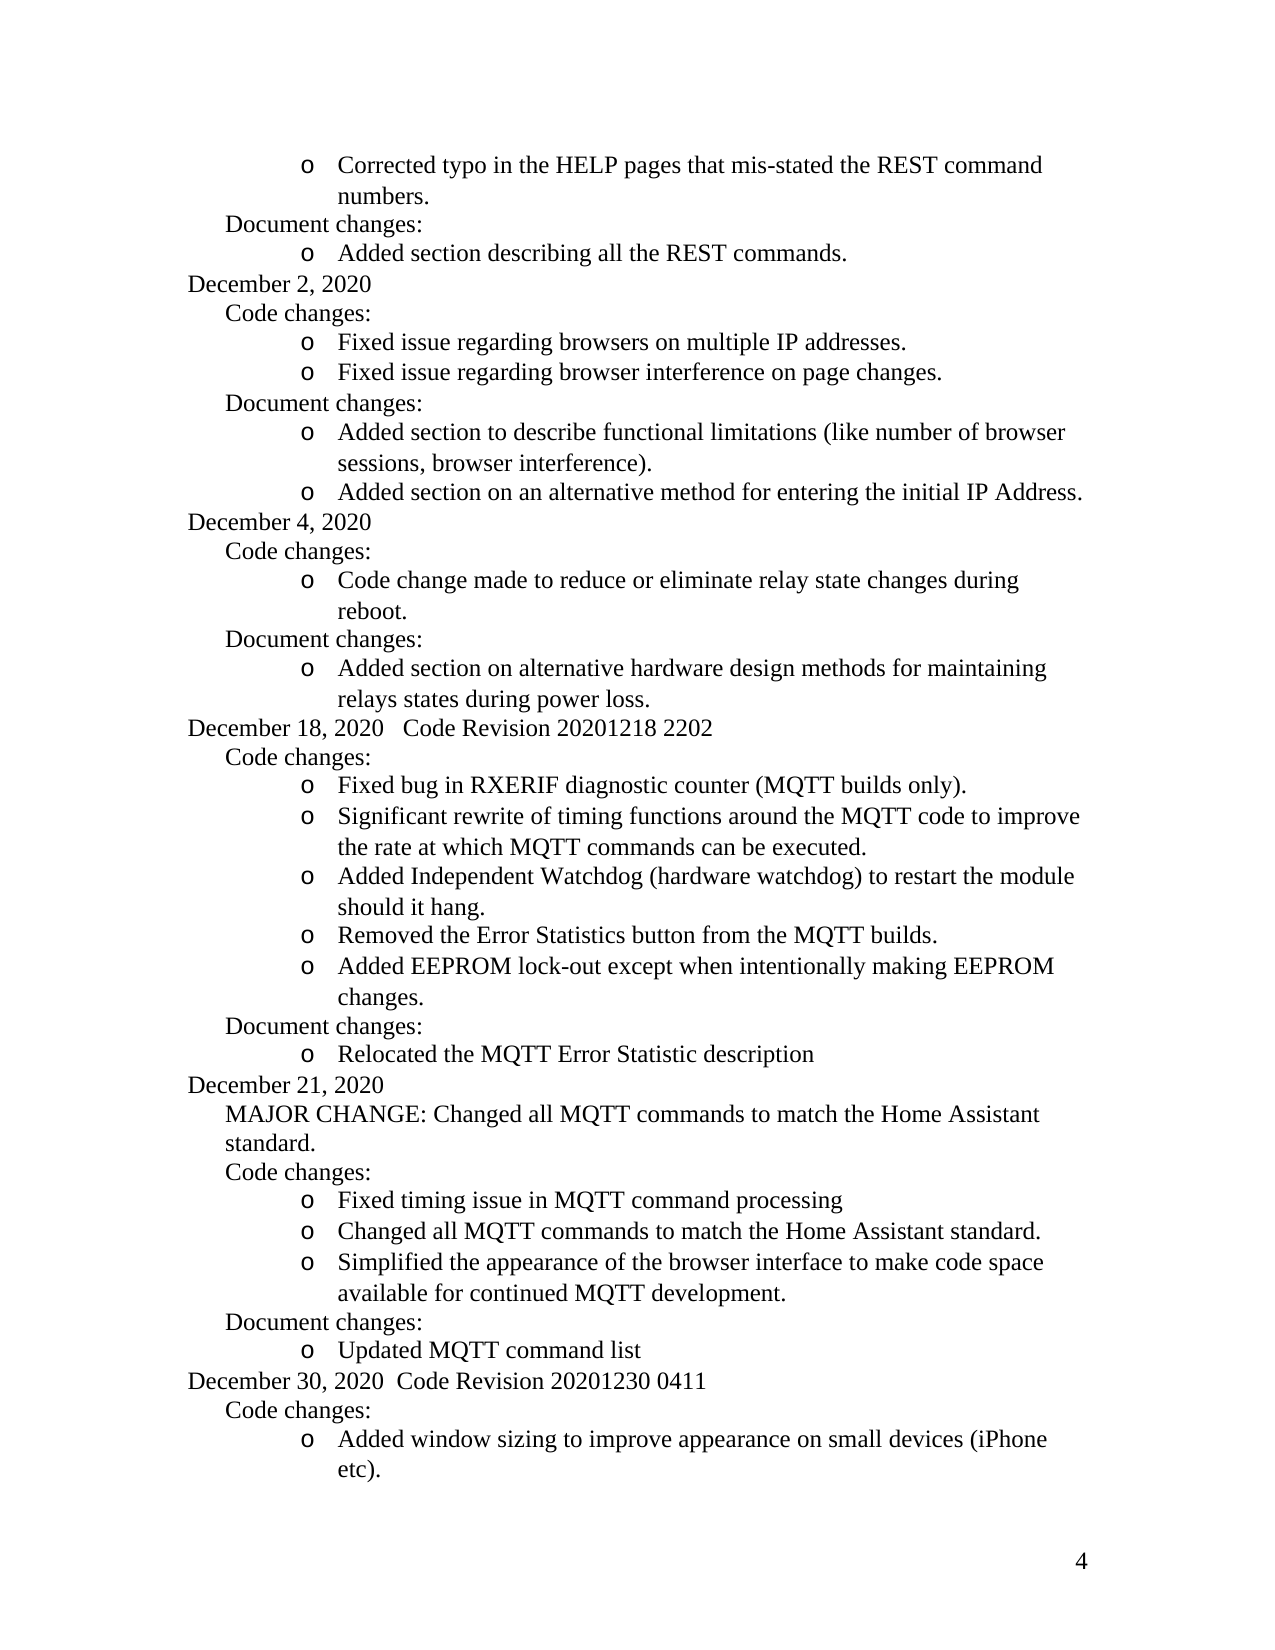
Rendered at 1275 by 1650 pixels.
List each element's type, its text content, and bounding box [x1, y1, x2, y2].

list Significant rewrite of timing functions around the MQTT code to improve the rate at which MQTT commands can be executed. [300, 801, 1087, 861]
text Document changes: [225, 1011, 1087, 1039]
list Fixed bug in RXERIF diagnostic counter (MQTT builds only). [300, 770, 1087, 801]
text Code changes: [225, 742, 1087, 770]
text December 18, 2020 Code Revision 20201218 2202 [187, 713, 1087, 742]
list Updated MQTT command list [300, 1335, 1087, 1366]
text Code changes: [225, 536, 1087, 565]
list Added section describing all the REST commands. [300, 238, 1087, 269]
text December 2, 2020 [187, 269, 1087, 298]
text Code changes: [225, 298, 1087, 327]
text December 4, 2020 [187, 507, 1087, 536]
list Fixed timing issue in MQTT command processing [300, 1185, 1087, 1216]
list Fixed issue regarding browsers on multiple IP addresses. [300, 327, 1087, 357]
list Added EEPROM lock-out except when intentionally making EEPROM changes. [300, 951, 1087, 1011]
list Relocated the MQTT Error Statistic description [300, 1039, 1087, 1070]
list Simplified the appearance of the browser interface to make code space available for continued MQTT development. [300, 1247, 1087, 1307]
list Changed all MQTT commands to match the Home Assistant standard. [300, 1216, 1087, 1247]
list Added Independent Watchdog (hardware watchdog) to restart the module should it hang. [300, 861, 1087, 920]
list Fixed issue regarding browser interference on page changes. [300, 357, 1087, 388]
text Code changes: [225, 1395, 1087, 1424]
text Document changes: [225, 388, 1087, 417]
text December 21, 2020 [187, 1070, 1087, 1099]
list Added section to describe functional limitations (like number of browser sessions, browser interference). [300, 417, 1087, 477]
list Code change made to reduce or eliminate relay state changes during reboot. [300, 565, 1087, 624]
text Document changes: [225, 624, 1087, 653]
text Document changes: [225, 1307, 1087, 1335]
text Code changes: [225, 1157, 1087, 1185]
text MAJOR CHANGE: Changed all MQTT commands to match the Home Assistant standard. [225, 1099, 1087, 1157]
list Corrected typo in the HELP pages that mis-stated the REST command numbers. [300, 150, 1087, 209]
list Removed the Error Statistics button from the MQTT builds. [300, 920, 1087, 951]
text Document changes: [225, 209, 1087, 238]
text December 30, 2020 Code Revision 20201230 0411 [187, 1366, 1087, 1395]
list Added section on an alternative method for entering the initial IP Address. [300, 477, 1087, 507]
list Added window sizing to improve appearance on small devices (iPhone etc). [300, 1424, 1087, 1483]
list Added section on alternative hardware design methods for maintaining relays states during power loss. [300, 653, 1087, 713]
